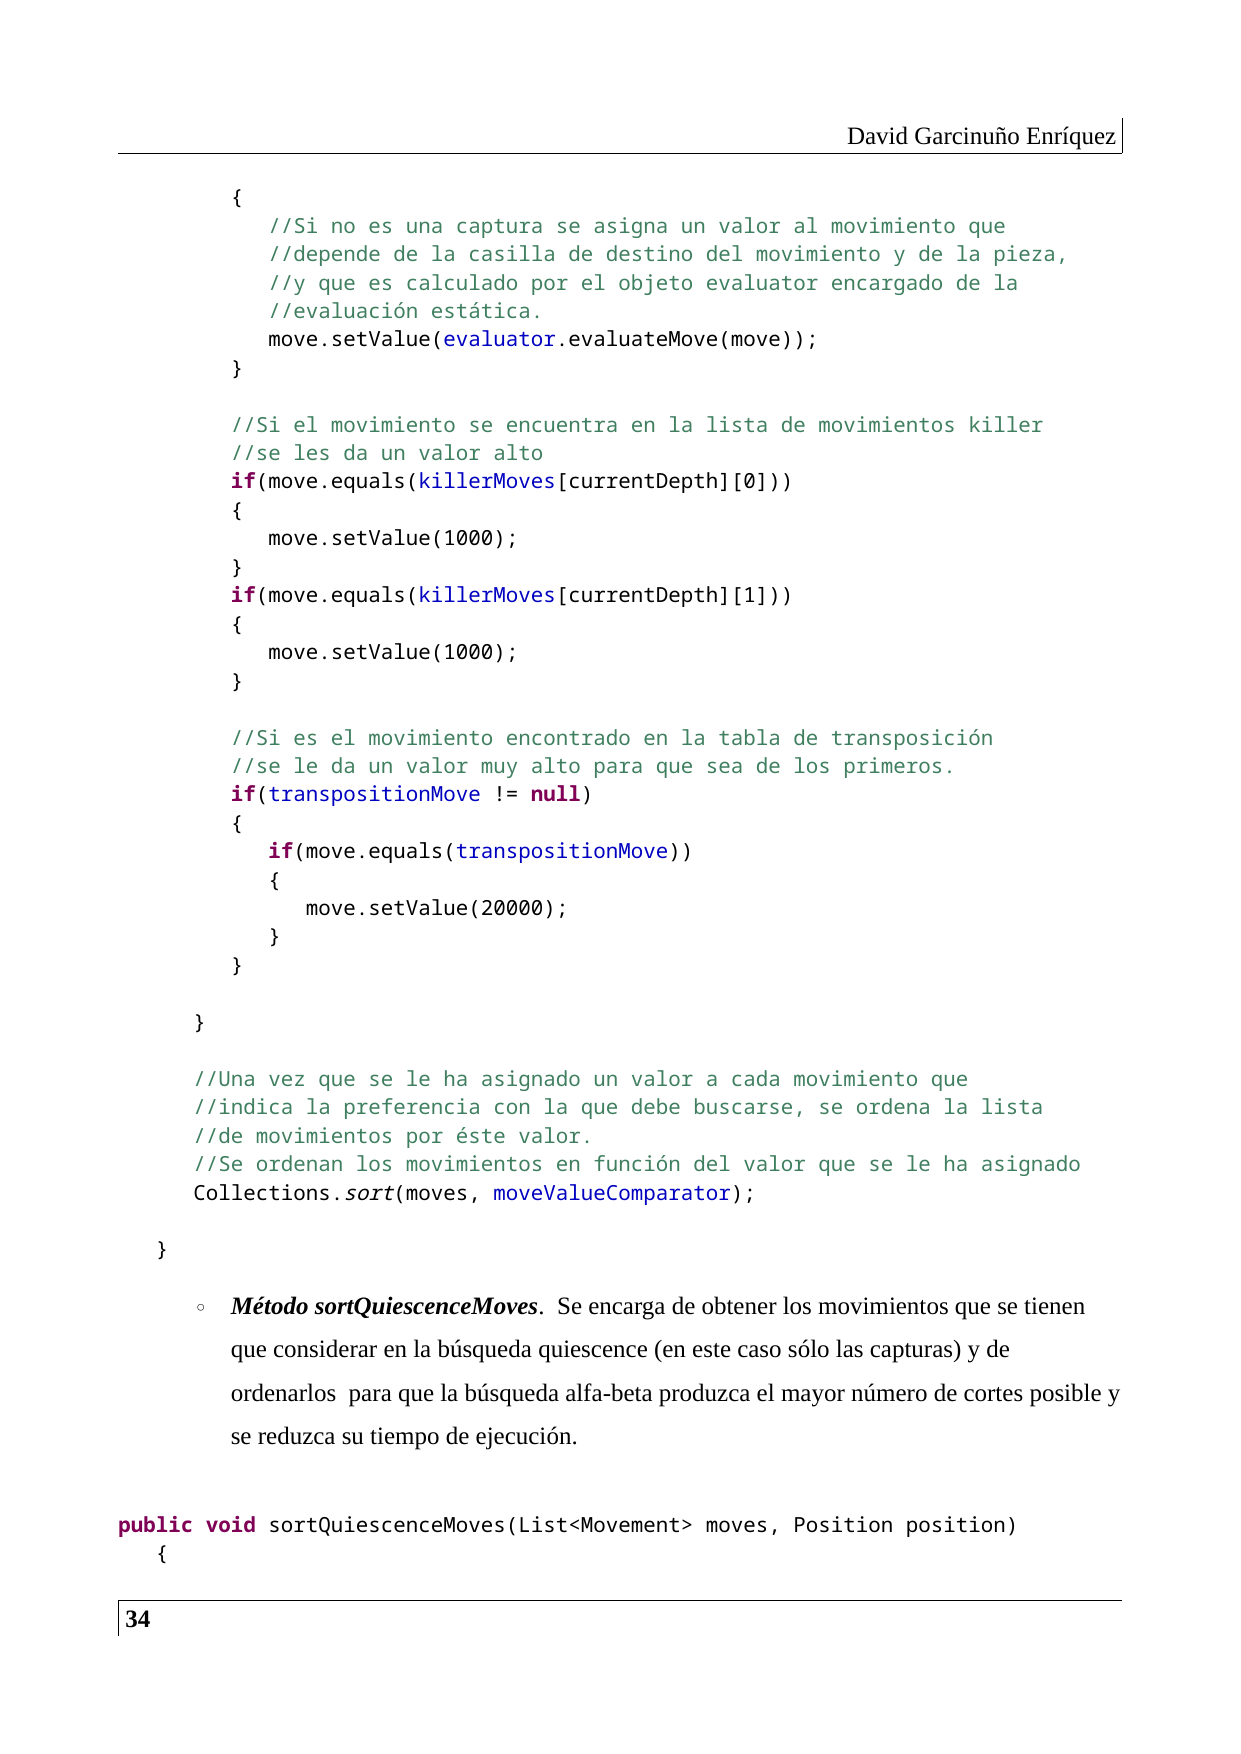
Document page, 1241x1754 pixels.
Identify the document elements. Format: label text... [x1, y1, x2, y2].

text move.setValue(1000); [118, 523, 1122, 552]
text //Si es el movimiento encontrado en la tabla de transposición [118, 723, 1122, 751]
text //Si no es una captura se asigna un valor al movimiento que [118, 211, 1122, 239]
text //indica la preferencia con la que debe buscarse, se ordena la lista [118, 1092, 1122, 1121]
text } [118, 353, 1122, 381]
text } [118, 1234, 1122, 1263]
text } [118, 922, 1122, 950]
text //Si el movimiento se encuentra en la lista de movimientos killer [118, 410, 1122, 438]
text if(move.equals(killerMoves[currentDepth][0])) [118, 467, 1122, 495]
text if(transpositionMove != null) [118, 779, 1122, 808]
text //y que es calculado por el objeto evaluator encargado de la [118, 268, 1122, 296]
text if(move.equals(transpositionMove)) [118, 836, 1122, 865]
text } [118, 666, 1122, 694]
text } [118, 1007, 1122, 1035]
text public void sortQuiescenceMoves(List<Movement> moves, Position position) [118, 1510, 1122, 1538]
text //Se ordenan los movimientos en función del valor que se le ha asignado [118, 1149, 1122, 1178]
text { [118, 495, 1122, 523]
text move.setValue(evaluator.evaluateMove(move)); [118, 324, 1122, 353]
text //se les da un valor alto [118, 438, 1122, 467]
text { [118, 865, 1122, 893]
text move.setValue(1000); [118, 637, 1122, 666]
text { [118, 182, 1122, 211]
text { [118, 609, 1122, 637]
text } [118, 950, 1122, 978]
text //depende de la casilla de destino del movimiento y de la pieza, [118, 239, 1122, 268]
list Método sortQuiescenceMoves. Se encarga de obtener los movimientos que se tienen que considerar en la búsqueda quiescence (en este caso sólo las capturas) y de ordenarlos para que la búsqueda alfa-beta produzca el mayor número de cortes posible y se reduzca su tiempo de ejecución. [193, 1291, 1122, 1449]
text //Una vez que se le ha asignado un valor a cada movimiento que [118, 1064, 1122, 1092]
text Collections.sort(moves, moveValueComparator); [118, 1178, 1122, 1206]
text //se le da un valor muy alto para que sea de los primeros. [118, 751, 1122, 779]
text move.setValue(20000); [118, 893, 1122, 922]
text { [118, 1538, 1122, 1567]
text { [118, 808, 1122, 836]
text //de movimientos por éste valor. [118, 1121, 1122, 1149]
text if(move.equals(killerMoves[currentDepth][1])) [118, 580, 1122, 609]
text } [118, 552, 1122, 580]
text //evaluación estática. [118, 296, 1122, 324]
